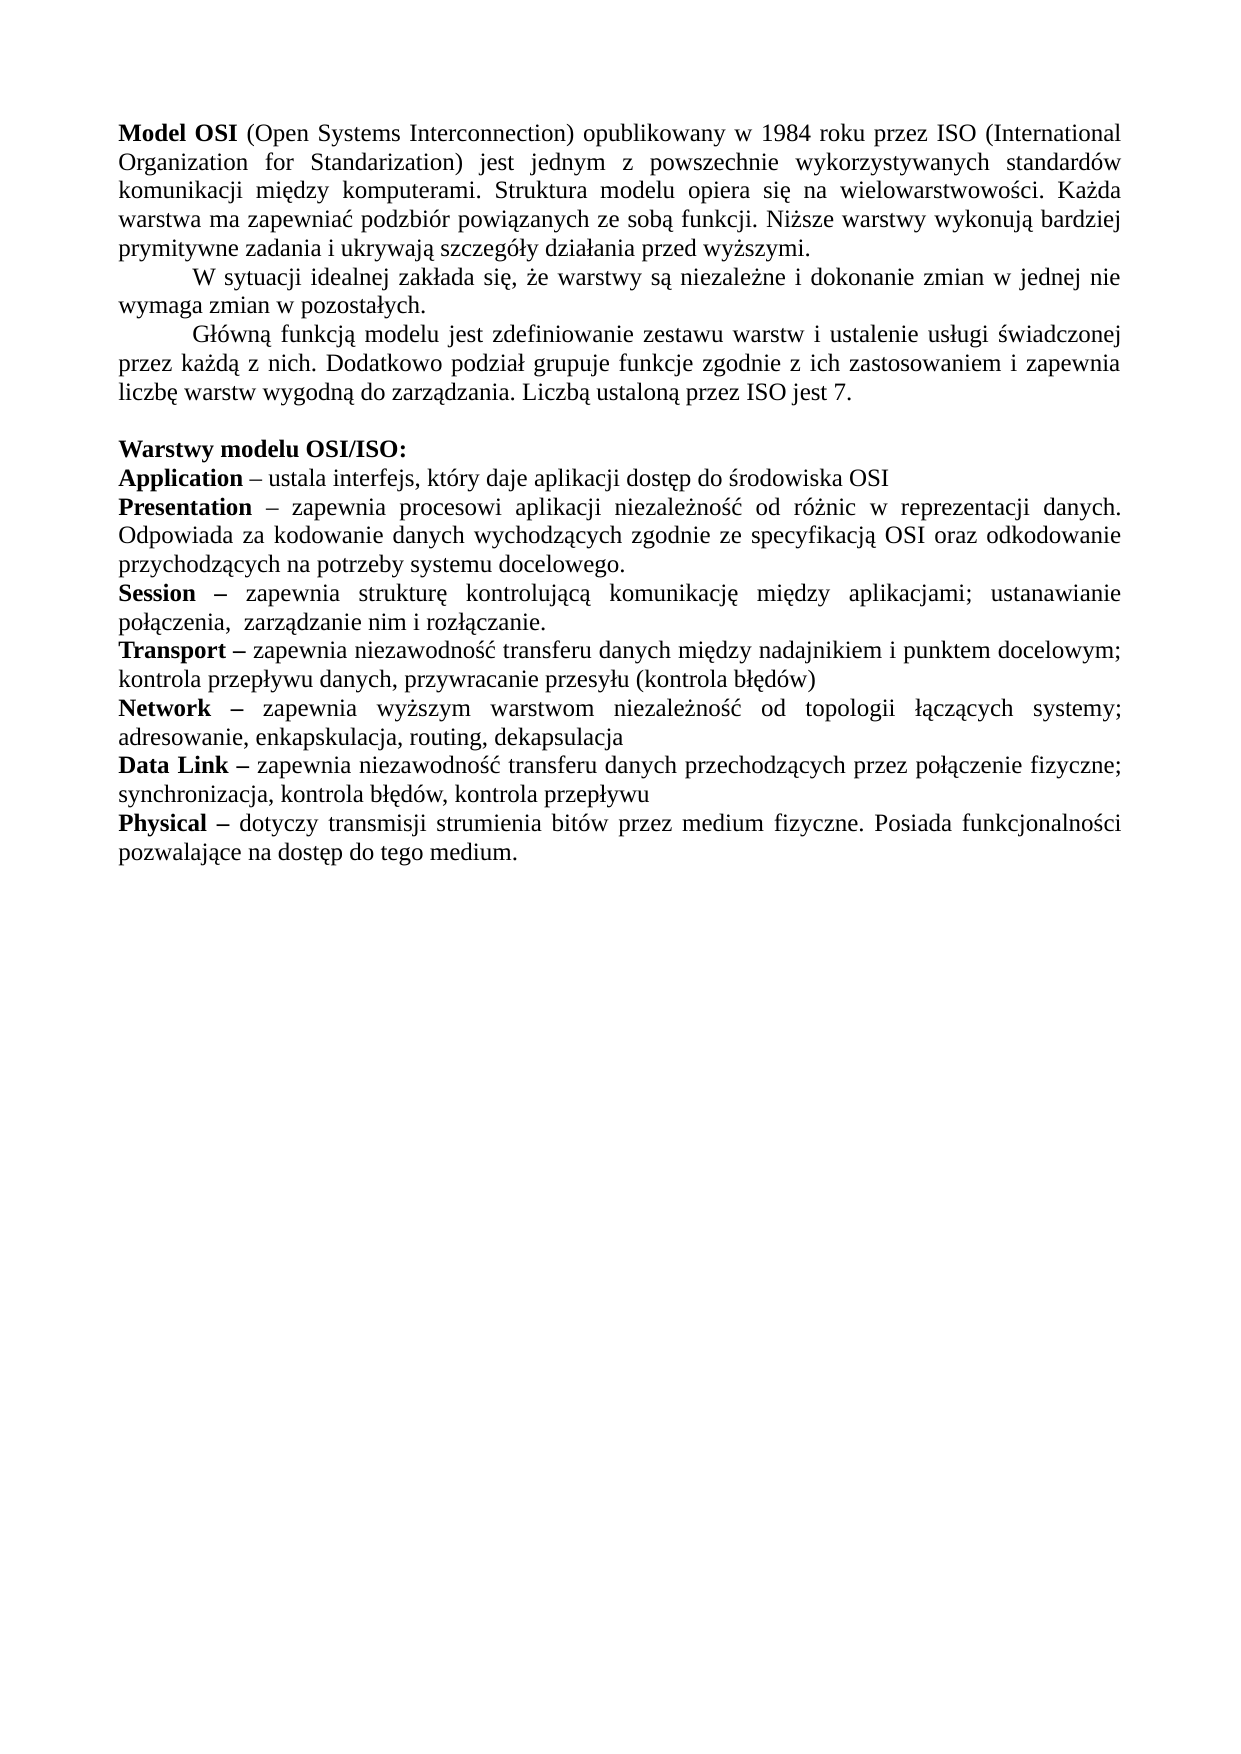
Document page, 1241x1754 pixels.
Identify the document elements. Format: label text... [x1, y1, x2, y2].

text Physical – dotyczy transmisji strumienia bitów przez medium fizyczne. Posiada funkcjonalności pozwalające na dostęp do tego medium. [118, 808, 1122, 866]
text Model OSI (Open Systems Interconnection) opublikowany w 1984 roku przez ISO (International Organization for Standarization) jest jednym z powszechnie wykorzystywanych standardów komunikacji między komputerami. Struktura modelu opiera się na wielowarstwowości. Każda warstwa ma zapewniać podzbiór powiązanych ze sobą funkcji. Niższe warstwy wykonują bardziej prymitywne zadania i ukrywają szczegóły działania przed wyższymi. [118, 118, 1122, 262]
text Główną funkcją modelu jest zdefiniowanie zestawu warstw i ustalenie usługi świadczonej przez każdą z nich. Dodatkowo podział grupuje funkcje zgodnie z ich zastosowaniem i zapewnia liczbę warstw wygodną do zarządzania. Liczbą ustaloną przez ISO jest 7. [118, 319, 1122, 406]
text Data Link – zapewnia niezawodność transferu danych przechodzących przez połączenie fizyczne; synchronizacja, kontrola błędów, kontrola przepływu [118, 751, 1122, 808]
text Network – zapewnia wyższym warstwom niezależność od topologii łączących systemy; adresowanie, enkapskulacja, routing, dekapsulacja [118, 693, 1122, 751]
text Presentation – zapewnia procesowi aplikacji niezależność od różnic w reprezentacji danych. Odpowiada za kodowanie danych wychodzących zgodnie ze specyfikacją OSI oraz odkodowanie przychodzących na potrzeby systemu docelowego. [118, 492, 1122, 578]
text Transport – zapewnia niezawodność transferu danych między nadajnikiem i punktem docelowym; kontrola przepływu danych, przywracanie przesyłu (kontrola błędów) [118, 636, 1122, 693]
text W sytuacji idealnej zakłada się, że warstwy są niezależne i dokonanie zmian w jednej nie wymaga zmian w pozostałych. [118, 262, 1122, 319]
text Application – ustala interfejs, który daje aplikacji dostęp do środowiska OSI [118, 463, 1122, 492]
text Session – zapewnia strukturę kontrolującą komunikację między aplikacjami; ustanawianie połączenia, zarządzanie nim i rozłączanie. [118, 578, 1122, 636]
text Warstwy modelu OSI/ISO: [118, 434, 1122, 463]
